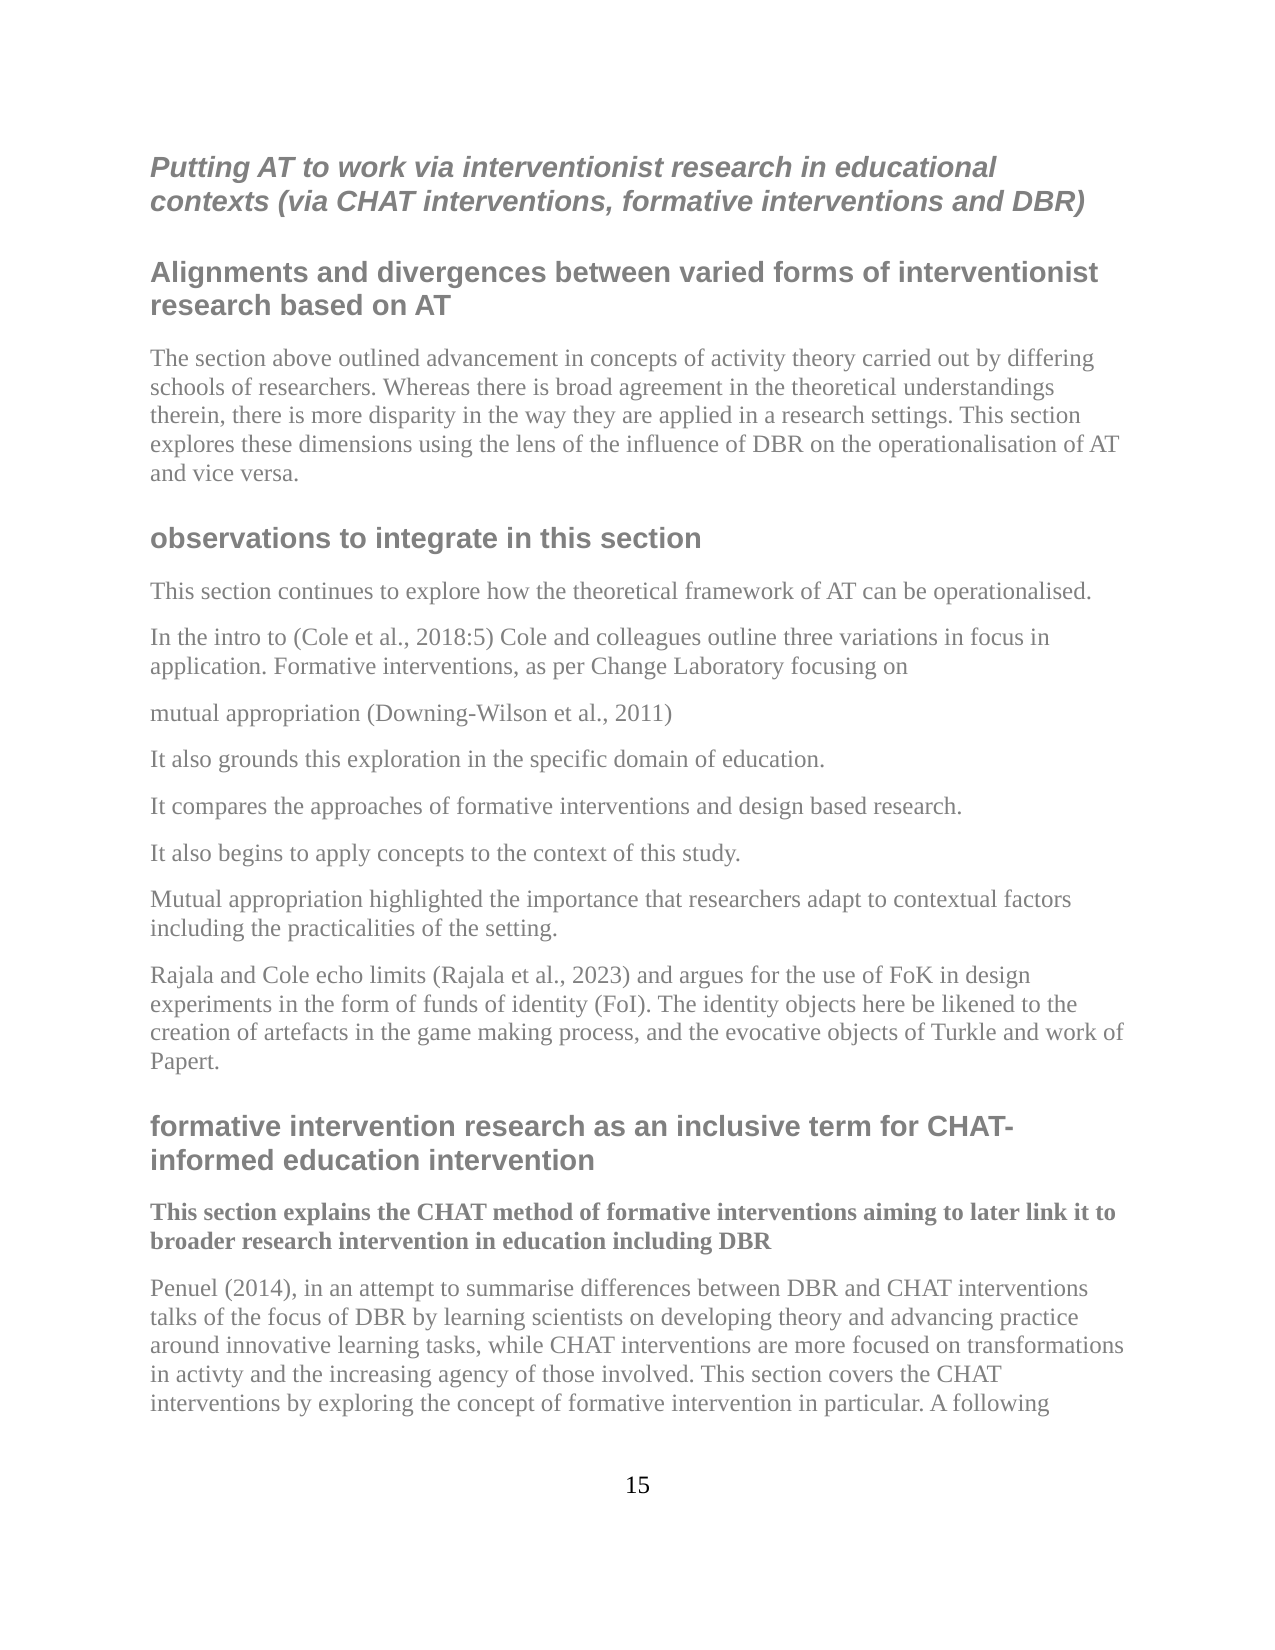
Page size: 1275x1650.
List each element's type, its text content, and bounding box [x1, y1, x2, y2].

text It compares the approaches of formative interventions and design based research. [150, 791, 1125, 820]
text mutual appropriation (Downing-Wilson et al., 2011) [150, 698, 1125, 727]
subtitle Putting AT to work via interventionist research in educational contexts (via CHAT interventions, formative interventions and DBR) [150, 150, 1125, 217]
subtitle formative intervention research as an inclusive term for CHAT- informed education intervention [150, 1109, 1125, 1176]
text This section explains the CHAT method of formative interventions aiming to later link it to broader research intervention in education including DBR [150, 1197, 1125, 1255]
subtitle observations to integrate in this section [150, 521, 1125, 554]
text This section continues to explore how the theoretical framework of AT can be operationalised. [150, 576, 1125, 604]
text Mutual appropriation highlighted the importance that researchers adapt to contextual factors including the practicalities of the setting. [150, 884, 1125, 942]
text The section above outlined advancement in concepts of activity theory carried out by differing schools of researchers. Whereas there is broad agreement in the theoretical understandings therein, there is more disparity in the way they are applied in a research settings. This section explores these dimensions using the lens of the influence of DBR on the operationalisation of AT and vice versa. [150, 343, 1125, 487]
text Rajala and Cole echo limits (Rajala et al., 2023) and argues for the use of FoK in design experiments in the form of funds of identity (FoI). The identity objects here be likened to the creation of artefacts in the game making process, and the evocative objects of Turkle and work of Papert. [150, 960, 1125, 1075]
subtitle Alignments and divergences between varied forms of interventionist research based on AT [150, 254, 1125, 322]
text It also begins to apply concepts to the context of this study. [150, 838, 1125, 867]
text It also grounds this exploration in the specific domain of education. [150, 744, 1125, 773]
text In the intro to (Cole et al., 2018:5) Cole and colleagues outline three variations in focus in application. Formative interventions, as per Change Laboratory focusing on [150, 622, 1125, 680]
text Penuel (2014), in an attempt to summarise differences between DBR and CHAT interventions talks of the focus of DBR by learning scientists on developing theory and advancing practice around innovative learning tasks, while CHAT interventions are more focused on transformations in activty and the increasing agency of those involved. This section covers the CHAT interventions by exploring the concept of formative intervention in particular. A following [150, 1273, 1125, 1417]
